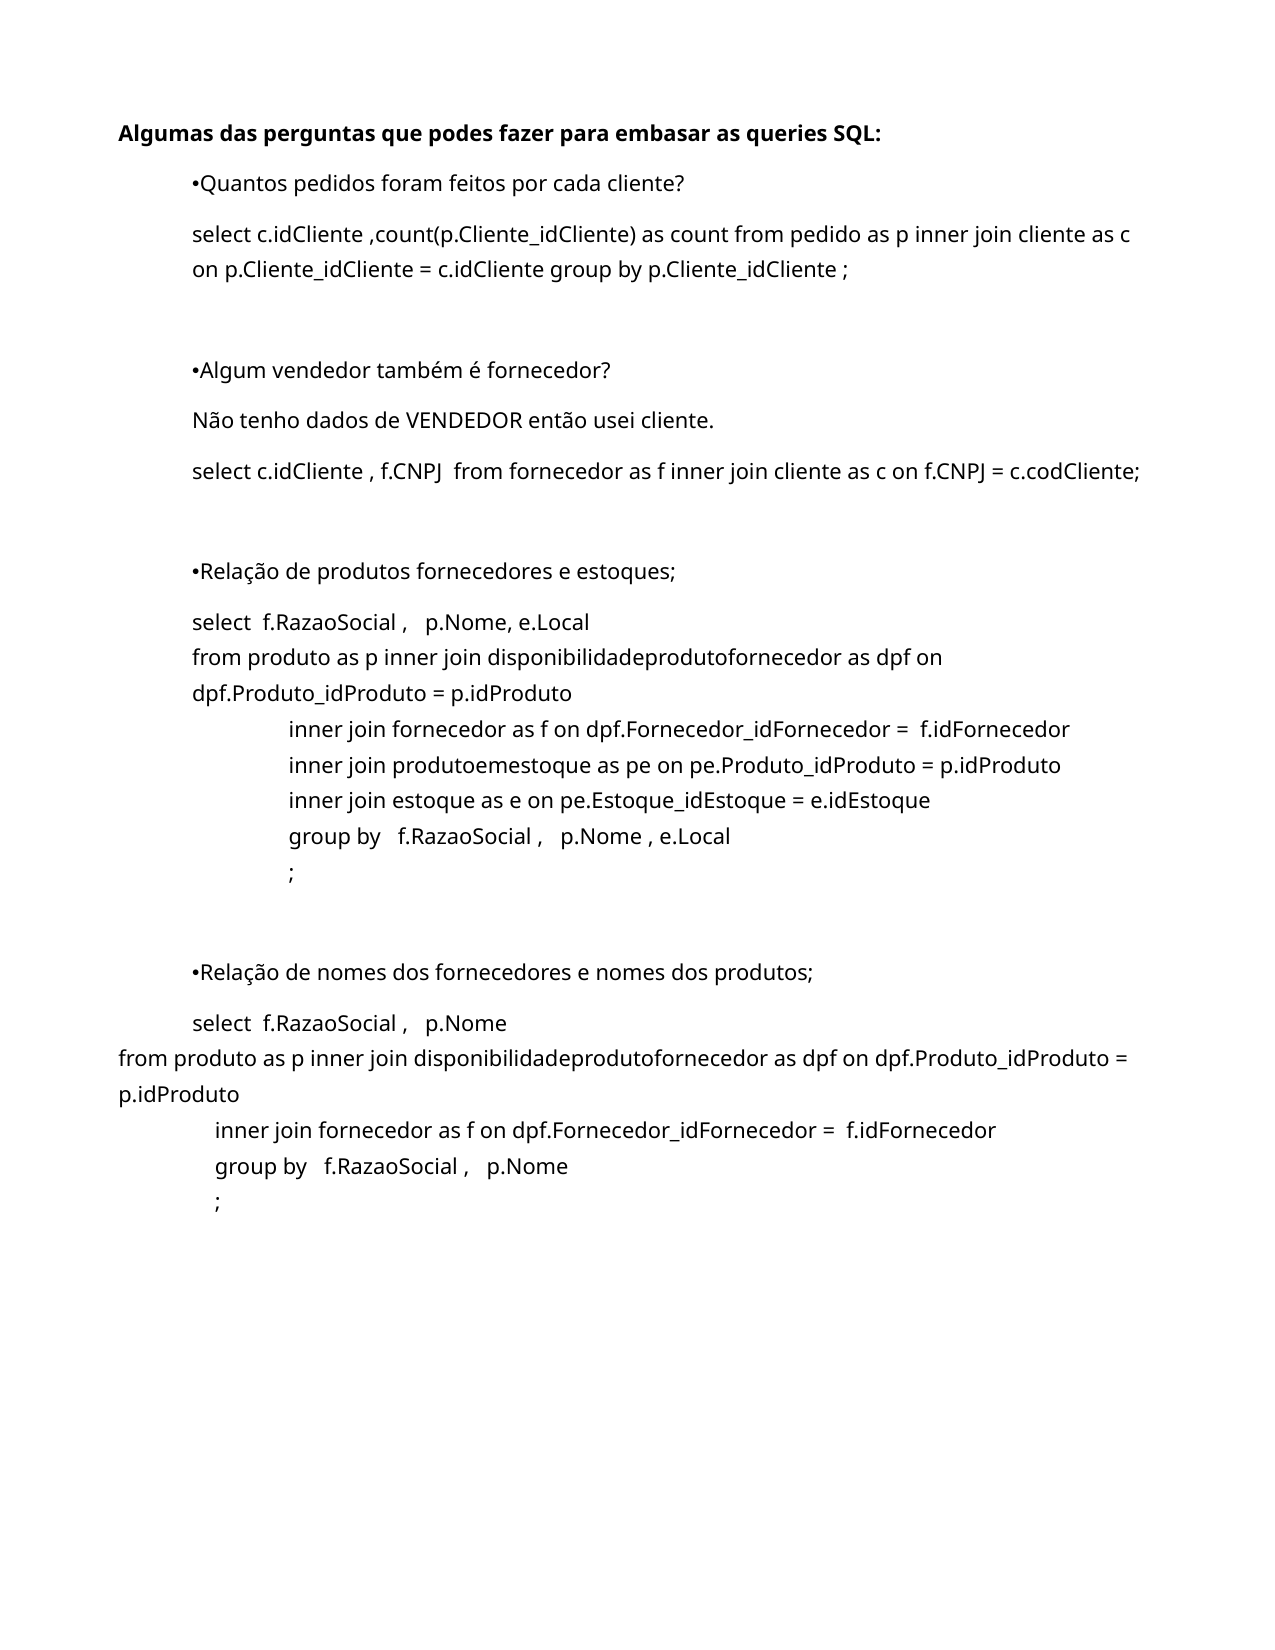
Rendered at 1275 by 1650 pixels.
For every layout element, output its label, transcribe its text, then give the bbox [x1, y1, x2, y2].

list Quantos pedidos foram feitos por cada cliente? [118, 168, 1157, 198]
list Relação de produtos fornecedores e estoques; [118, 556, 1157, 586]
list select f.RazaoSocial , p.Nome, e.Local from produto as p inner join disponibilidadeprodutofornecedor as dpf on dpf.Produto_idProduto = p.idProduto inner join fornecedor as f on dpf.Fornecedor_idFornecedor = f.idFornecedor inner join produtoemestoque as pe on pe.Produto_idProduto = p.idProduto inner join estoque as e on pe.Estoque_idEstoque = e.idEstoque group by f.RazaoSocial , p.Nome , e.Local ; [118, 607, 1157, 887]
list Algum vendedor também é fornecedor? [118, 355, 1157, 385]
list Não tenho dados de VENDEDOR então usei cliente. [118, 405, 1157, 435]
text Algumas das perguntas que podes fazer para embasar as queries SQL: [118, 118, 1157, 148]
list Relação de nomes dos fornecedores e nomes dos produtos; [118, 957, 1157, 987]
list select c.idCliente ,count(p.Cliente_idCliente) as count from pedido as p inner join cliente as c on p.Cliente_idCliente = c.idCliente group by p.Cliente_idCliente ; [118, 219, 1157, 284]
list select c.idCliente , f.CNPJ from fornecedor as f inner join cliente as c on f.CNPJ = c.codCliente; [118, 456, 1157, 486]
text select f.RazaoSocial , p.Nome from produto as p inner join disponibilidadeprodutofornecedor as dpf on dpf.Produto_idProduto = p.idProduto inner join fornecedor as f on dpf.Fornecedor_idFornecedor = f.idFornecedor group by f.RazaoSocial , p.Nome ; [118, 1008, 1157, 1216]
